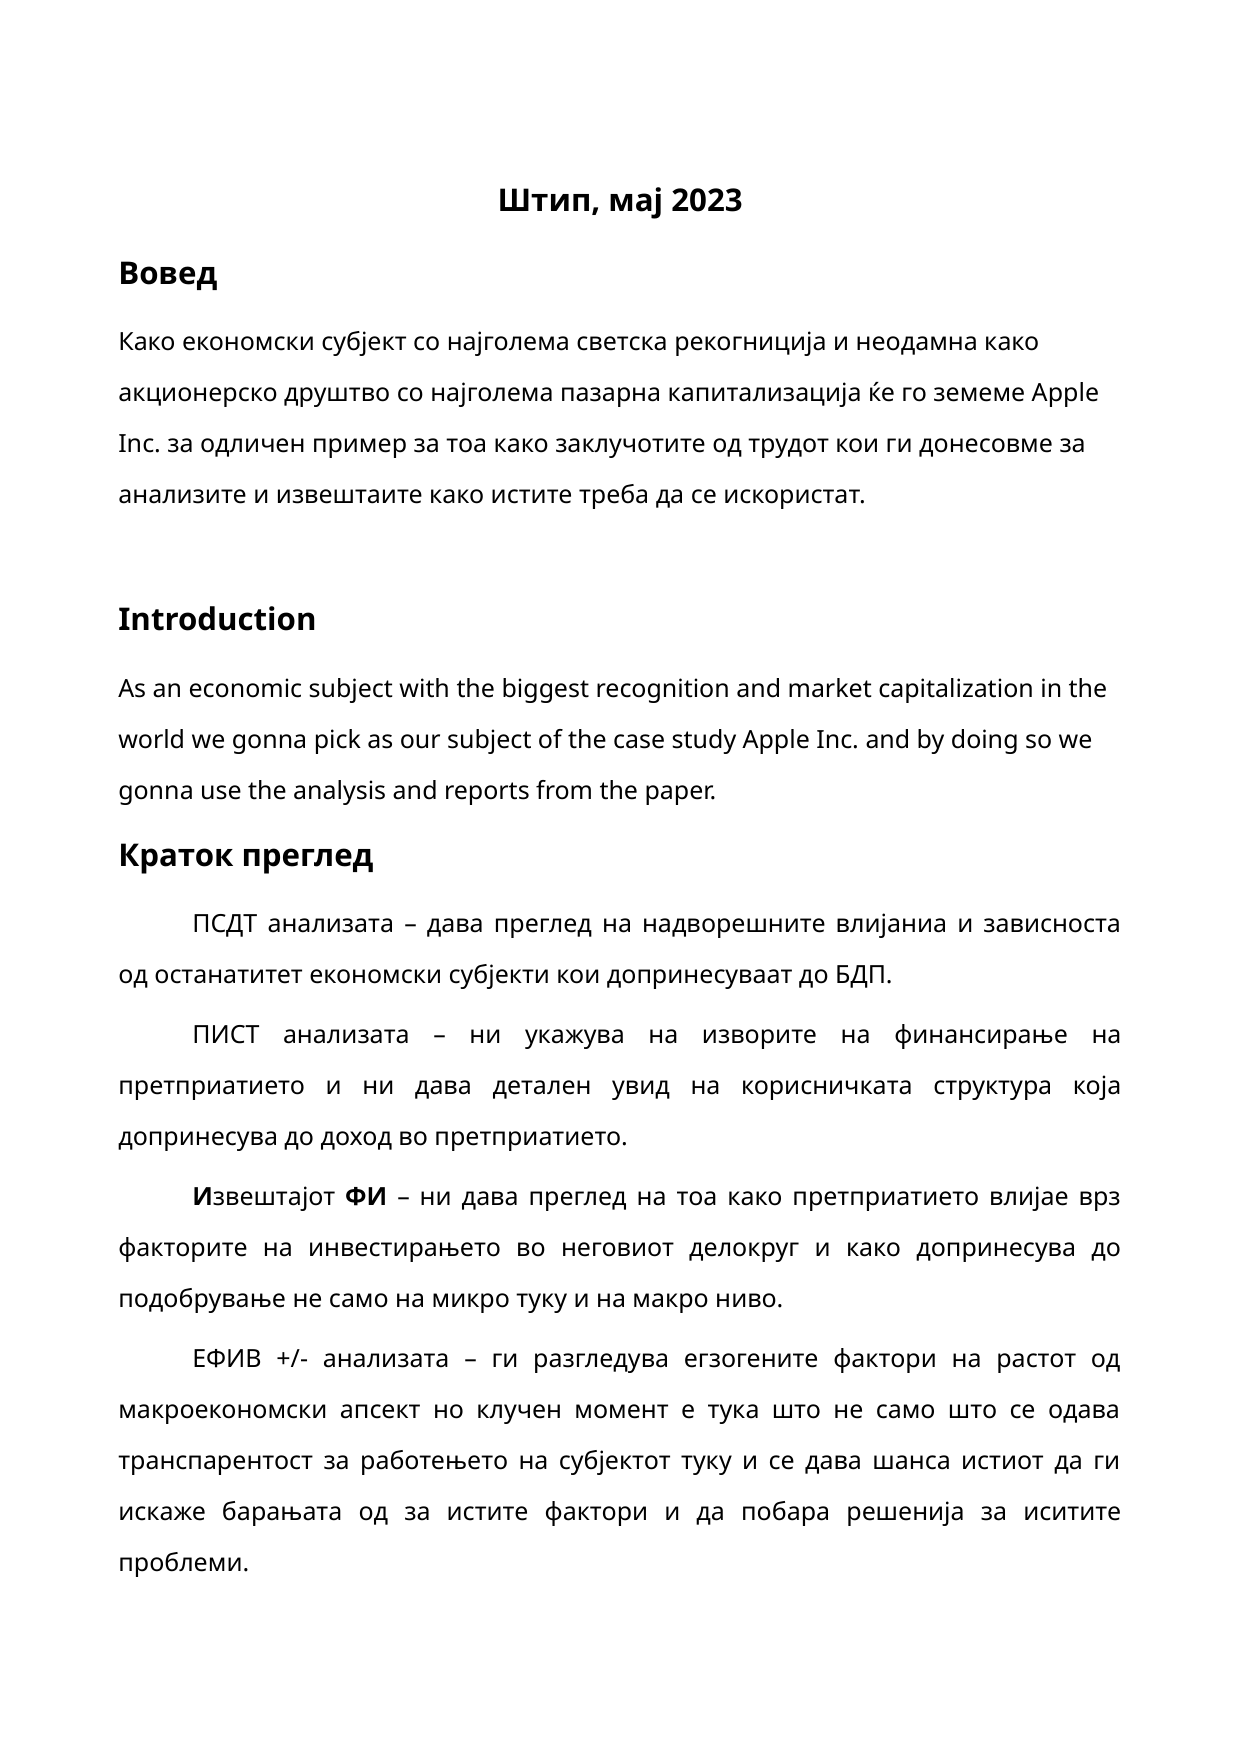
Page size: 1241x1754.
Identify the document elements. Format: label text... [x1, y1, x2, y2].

text ПИСТ анализата – ни укажува на изворите на финансирање на претприатието и ни дава детален увид на корисничката структура која допринесува до доход во претприатието. [118, 1017, 1122, 1153]
text Краток преглед [118, 832, 1122, 875]
text ПСДТ анализата – дава преглед на надворешните влијаниа и зависноста од останатитет економски субјекти кои допринесуваат до БДП. [118, 905, 1122, 991]
text As an economic subject with the biggest recognition and market capitalization in the world we gonna pick as our subject of the case study Apple Inc. and by doing so we gonna use the analysis and reports from the paper. [118, 670, 1122, 806]
text Introduction [118, 597, 1122, 640]
text Вовед [118, 251, 1122, 294]
text ЕФИВ +/- анализата – ги разгледува егзогените фактори на растот од макроекономски апсект но клучен момент е тука што не само што се одава транспарентост за работењето на субјектот туку и се дава шанса истиот да ги искаже барањата од за истите фактори и да побара решенија за иситите проблеми. [118, 1341, 1122, 1579]
text Извештајот ФИ – ни дава преглед на тоа како претприатието влијае врз факторите на инвестирањето во неговиот делокруг и како допринесува до подобрување не само на микро туку и на макро ниво. [118, 1179, 1122, 1315]
text Штип, мaj 2023 [118, 178, 1122, 221]
text Како економски субјект со најголема светска рекогниција и неодамна како акционерско друштво со најголема пазарна капитализација ќе го земеме Apple Inc. за одличен пример за тоа како заклучотите од трудот кои ги донесовме за анализите и извештаите како истите треба да се искористат. [118, 324, 1122, 511]
